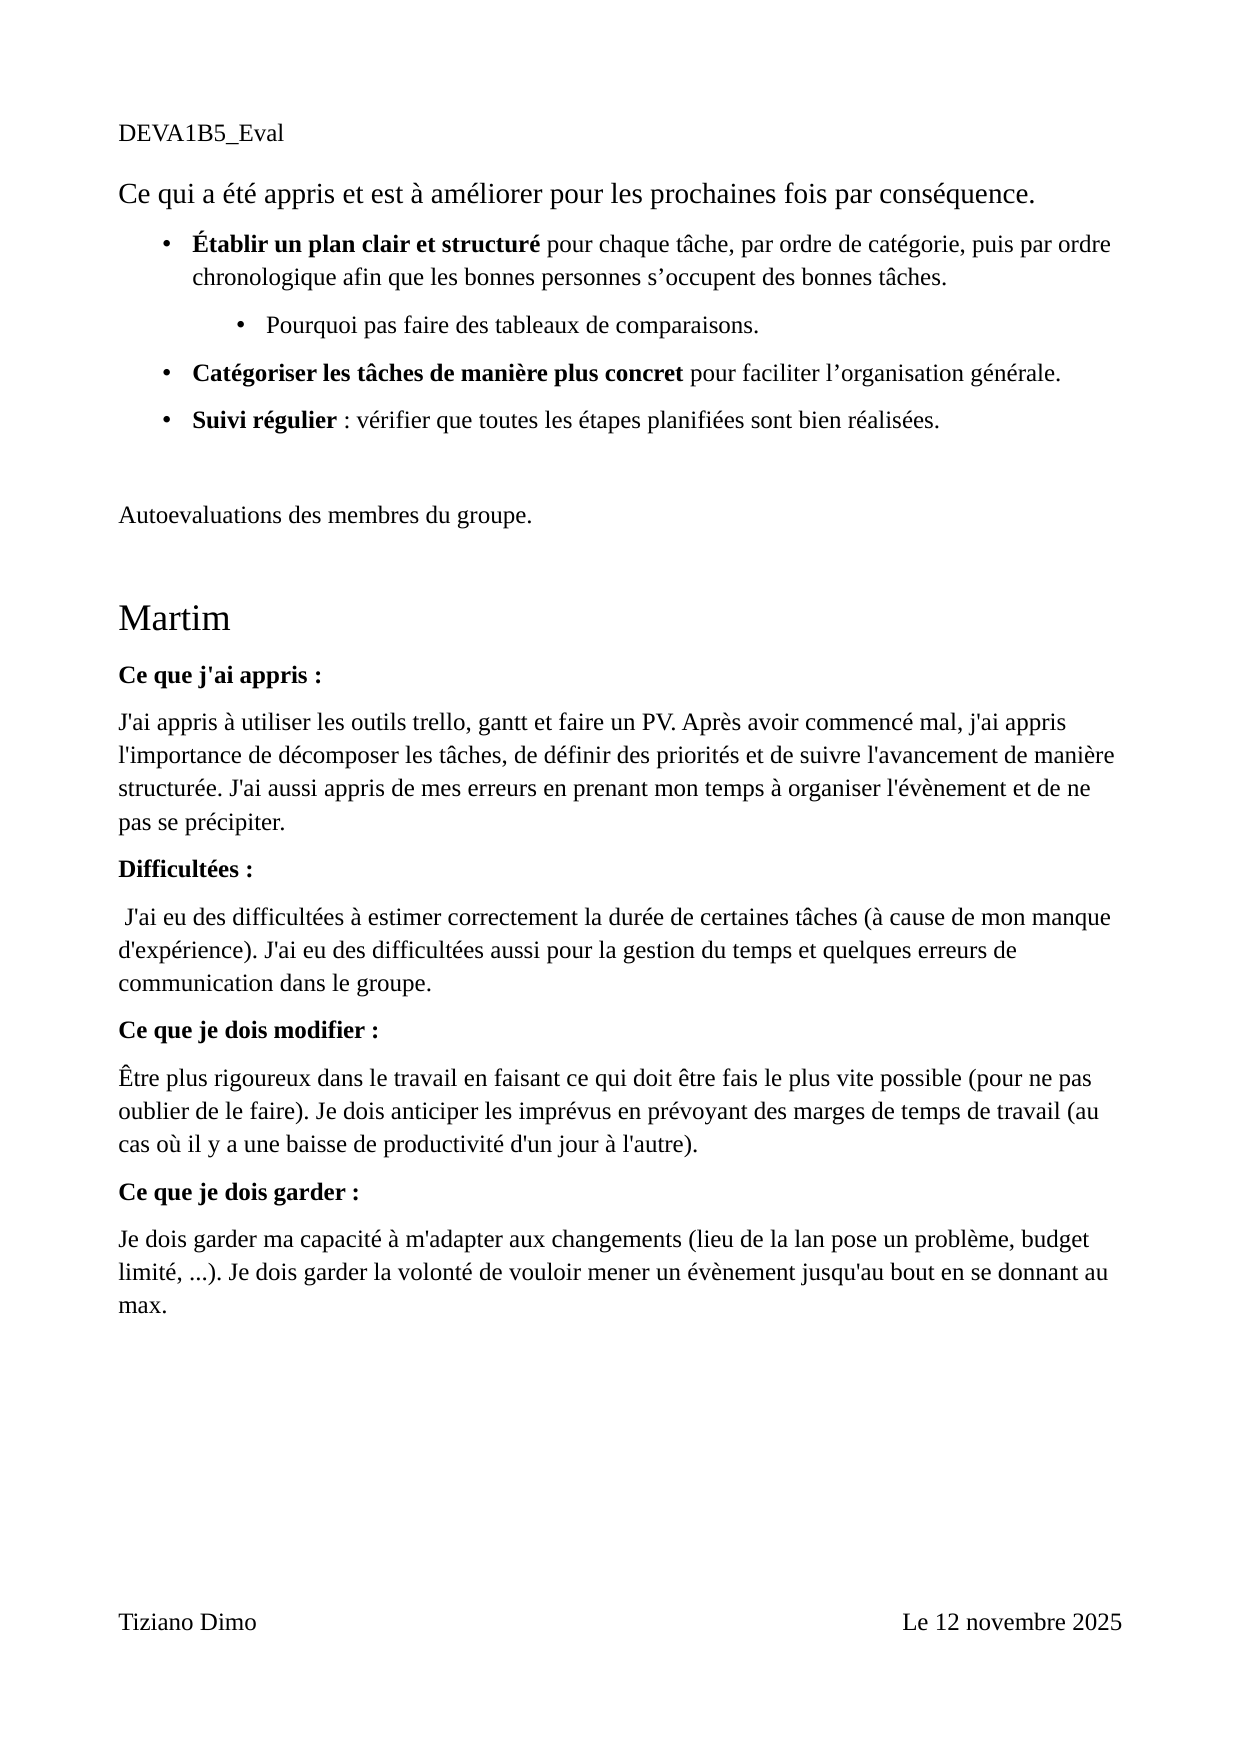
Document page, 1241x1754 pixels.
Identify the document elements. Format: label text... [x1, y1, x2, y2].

text J'ai eu des difficultées à estimer correctement la durée de certaines tâches (à cause de mon manque d'expérience). J'ai eu des difficultées aussi pour la gestion du temps et quelques erreurs de communication dans le groupe. [118, 902, 1122, 997]
list Établir un plan clair et structuré pour chaque tâche, par ordre de catégorie, puis par ordre chronologique afin que les bonnes personnes s’occupent des bonnes tâches. [162, 229, 1122, 291]
text Difficultées : [118, 854, 1122, 883]
list Suivi régulier : vérifier que toutes les étapes planifiées sont bien réalisées. [162, 405, 1122, 434]
text Ce que je dois modifier : [118, 1015, 1122, 1044]
text Ce que j'ai appris : [118, 660, 1122, 689]
subtitle Ce qui a été appris et est à améliorer pour les prochaines fois par conséquence. [118, 176, 1122, 210]
text Martim [118, 596, 1122, 639]
text Autoevaluations des membres du groupe. [118, 501, 1122, 529]
text Je dois garder ma capacité à m'adapter aux changements (lieu de la lan pose un problème, budget limité, ...). Je dois garder la volonté de vouloir mener un évènement jusqu'au bout en se donnant au max. [118, 1224, 1122, 1319]
text J'ai appris à utiliser les outils trello, gantt et faire un PV. Après avoir commencé mal, j'ai appris l'importance de décomposer les tâches, de définir des priorités et de suivre l'avancement de manière structurée. J'ai aussi appris de mes erreurs en prenant mon temps à organiser l'évènement et de ne pas se précipiter. [118, 707, 1122, 835]
list Catégoriser les tâches de manière plus concret pour faciliter l’organisation générale. [162, 358, 1122, 386]
list Pourquoi pas faire des tableaux de comparaisons. [236, 310, 1122, 339]
text Être plus rigoureux dans le travail en faisant ce qui doit être fais le plus vite possible (pour ne pas oublier de le faire). Je dois anticiper les imprévus en prévoyant des marges de temps de travail (au cas où il y a une baisse de productivité d'un jour à l'autre). [118, 1063, 1122, 1158]
text Ce que je dois garder : [118, 1177, 1122, 1205]
